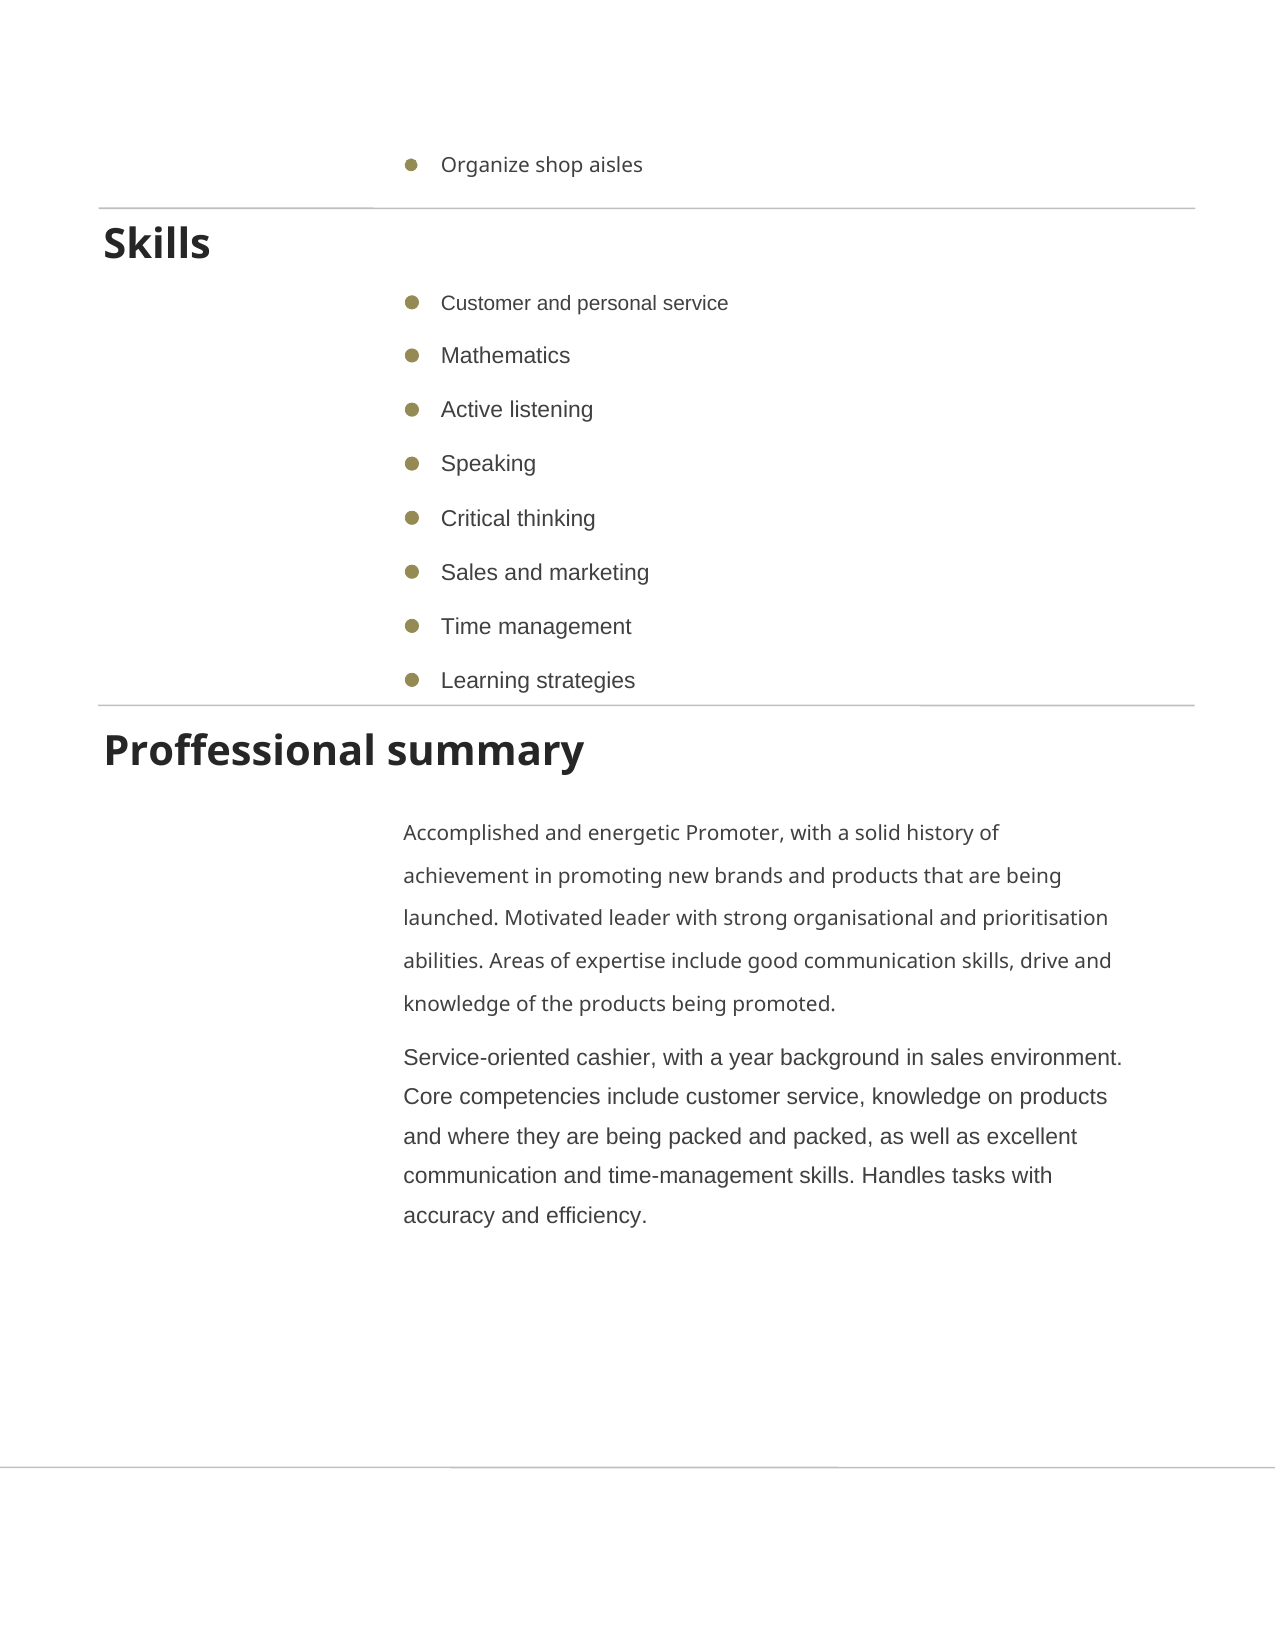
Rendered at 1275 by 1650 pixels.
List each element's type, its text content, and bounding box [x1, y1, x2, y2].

list Sales and marketing [403, 558, 1125, 585]
list Active listening [403, 396, 1125, 423]
list Time management [403, 613, 1125, 639]
list Learning strategies [403, 667, 1125, 693]
text Proffessional summary [103, 721, 1125, 777]
list Critical thinking [403, 504, 1125, 531]
text Accomplished and energetic Promoter, with a solid history of achievement in promoting new brands and products that are being launched. Motivated leader with strong organisational and prioritisation abilities. Areas of expertise include good communication skills, drive and knowledge of the products being promoted. [403, 818, 1125, 1017]
text Service-oriented cashier, with a year background in sales environment. Core competencies include customer service, knowledge on products and where they are being packed and packed, as well as excellent communication and time-management skills. Handles tasks with accuracy and efficiency. [403, 1044, 1125, 1228]
list Customer and personal service [403, 291, 1125, 316]
text Skills [103, 213, 1125, 270]
list Speaking [403, 450, 1125, 477]
list Mathematics [403, 342, 1125, 369]
list Organize shop aisles [403, 150, 1125, 178]
